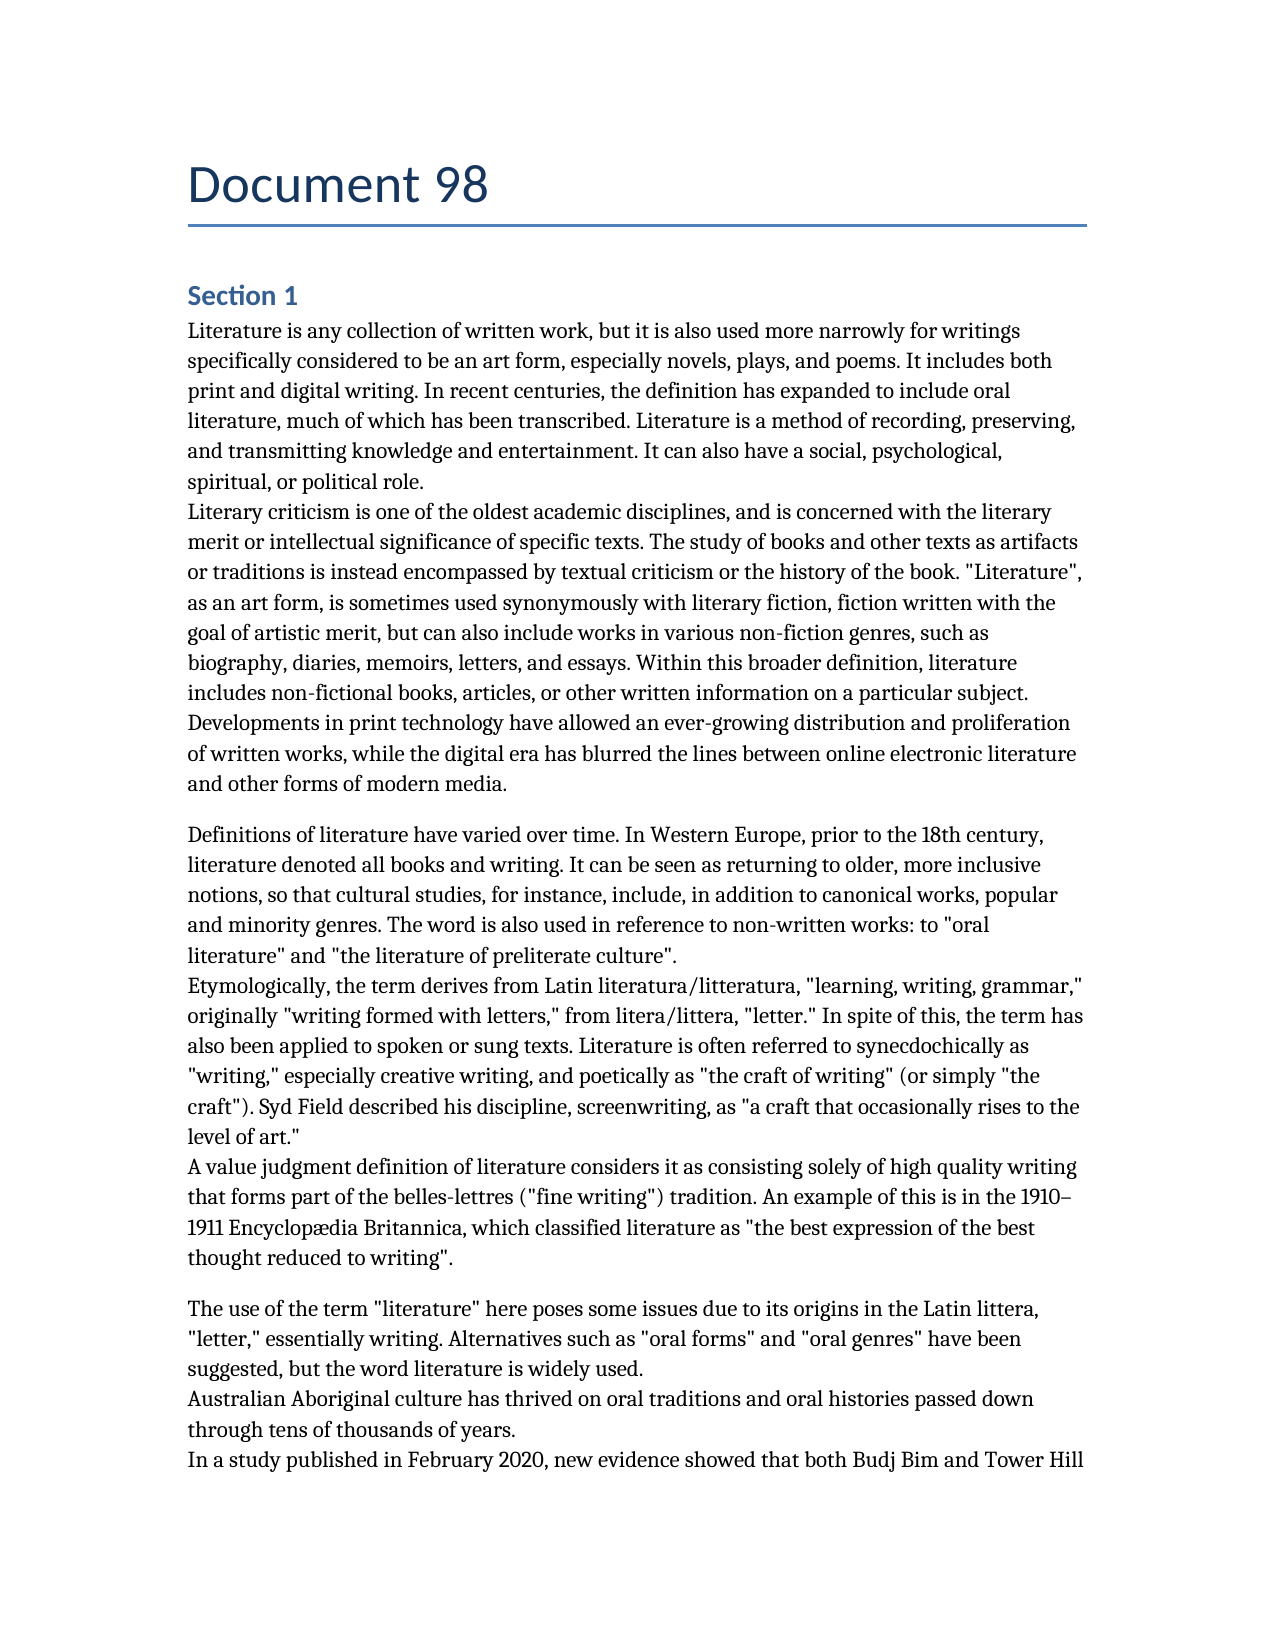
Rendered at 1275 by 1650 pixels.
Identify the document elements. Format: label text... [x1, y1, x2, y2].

subtitle Section 1 [187, 277, 1087, 312]
text The use of the term "literature" here poses some issues due to its origins in the Latin littera, "letter," essentially writing. Alternatives such as "oral forms" and "oral genres" have been suggested, but the word literature is widely used. Australian Aboriginal culture has thrived on oral traditions and oral histories passed down through tens of thousands of years. In a study published in February 2020, new evidence showed that both Budj Bim and Tower Hill [187, 1296, 1087, 1473]
title Document 98 [187, 150, 1087, 227]
text Definitions of literature have varied over time. In Western Europe, prior to the 18th century, literature denoted all books and writing. It can be seen as returning to older, more inclusive notions, so that cultural studies, for instance, include, in addition to canonical works, popular and minority genres. The word is also used in reference to non-written works: to "oral literature" and "the literature of preliterate culture". Etymologically, the term derives from Latin literatura/litteratura, "learning, writing, grammar," originally "writing formed with letters," from litera/littera, "letter." In spite of this, the term has also been applied to spoken or sung texts. Literature is often referred to synecdochically as "writing," especially creative writing, and poetically as "the craft of writing" (or simply "the craft"). Syd Field described his discipline, screenwriting, as "a craft that occasionally rises to the level of art." A value judgment definition of literature considers it as consisting solely of high quality writing that forms part of the belles-lettres ("fine writing") tradition. An example of this is in the 1910–1911 Encyclopædia Britannica, which classified literature as "the best expression of the best thought reduced to writing". [187, 822, 1087, 1271]
text Literature is any collection of written work, but it is also used more narrowly for writings specifically considered to be an art form, especially novels, plays, and poems. It includes both print and digital writing. In recent centuries, the definition has expanded to include oral literature, much of which has been transcribed. Literature is a method of recording, preserving, and transmitting knowledge and entertainment. It can also have a social, psychological, spiritual, or political role. Literary criticism is one of the oldest academic disciplines, and is concerned with the literary merit or intellectual significance of specific texts. The study of books and other texts as artifacts or traditions is instead encompassed by textual criticism or the history of the book. "Literature", as an art form, is sometimes used synonymously with literary fiction, fiction written with the goal of artistic merit, but can also include works in various non-fiction genres, such as biography, diaries, memoirs, letters, and essays. Within this broader definition, literature includes non-fictional books, articles, or other written information on a particular subject. Developments in print technology have allowed an ever-growing distribution and proliferation of written works, while the digital era has blurred the lines between online electronic literature and other forms of modern media. [187, 317, 1087, 797]
